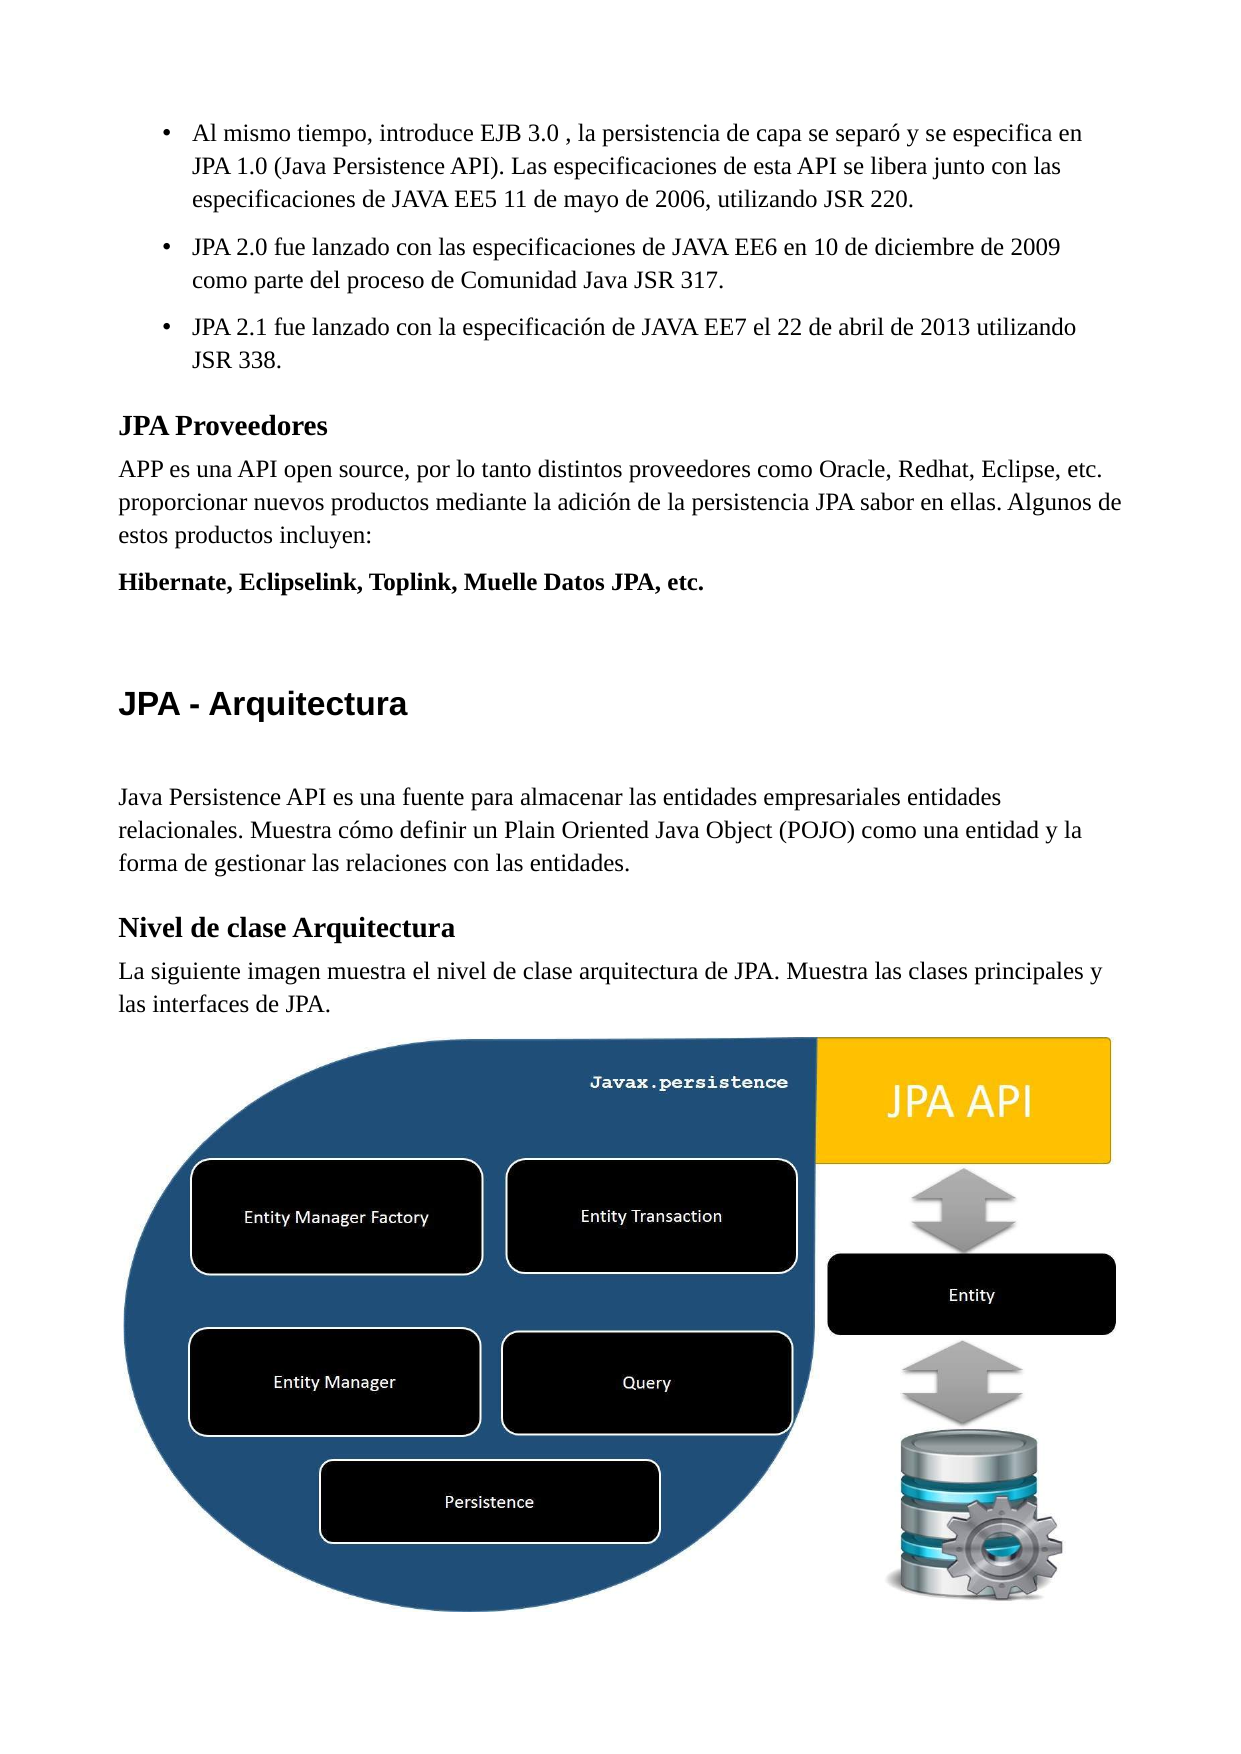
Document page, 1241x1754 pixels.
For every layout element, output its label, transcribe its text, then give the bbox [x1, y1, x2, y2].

list JPA 2.1 fue lanzado con la especificación de JAVA EE7 el 22 de abril de 2013 utilizando JSR 338. [162, 312, 1122, 374]
text Hibernate, Eclipselink, Toplink, Muelle Datos JPA, etc. [118, 567, 1122, 596]
subtitle Nivel de clase Arquitectura [118, 910, 1122, 944]
text La siguiente imagen muestra el nivel de clase arquitectura de JPA. Muestra las clases principales y las interfaces de JPA. [118, 956, 1122, 1018]
subtitle JPA Proveedores [118, 408, 1122, 441]
text APP es una API open source, por lo tanto distintos proveedores como Oracle, Redhat, Eclipse, etc. proporcionar nuevos productos mediante la adición de la persistencia JPA sabor en ellas. Algunos de estos productos incluyen: [118, 454, 1122, 548]
list JPA 2.0 fue lanzado con las especificaciones de JAVA EE6 en 10 de diciembre de 2009 como parte del proceso de Comunidad Java JSR 317. [162, 232, 1122, 293]
subtitle JPA - Arquitectura [118, 683, 1122, 722]
list Al mismo tiempo, introduce EJB 3.0 , la persistencia de capa se separó y se especifica en JPA 1.0 (Java Persistence API). Las especificaciones de esta API se libera junto con las especificaciones de JAVA EE5 11 de mayo de 2006, utilizando JSR 220. [162, 118, 1122, 213]
text Java Persistence API es una fuente para almacenar las entidades empresariales entidades relacionales. Muestra cómo definir un Plain Oriented Java Object (POJO) como una entidad y la forma de gestionar las relaciones con las entidades. [118, 782, 1122, 877]
picture [123, 1037, 1117, 1612]
